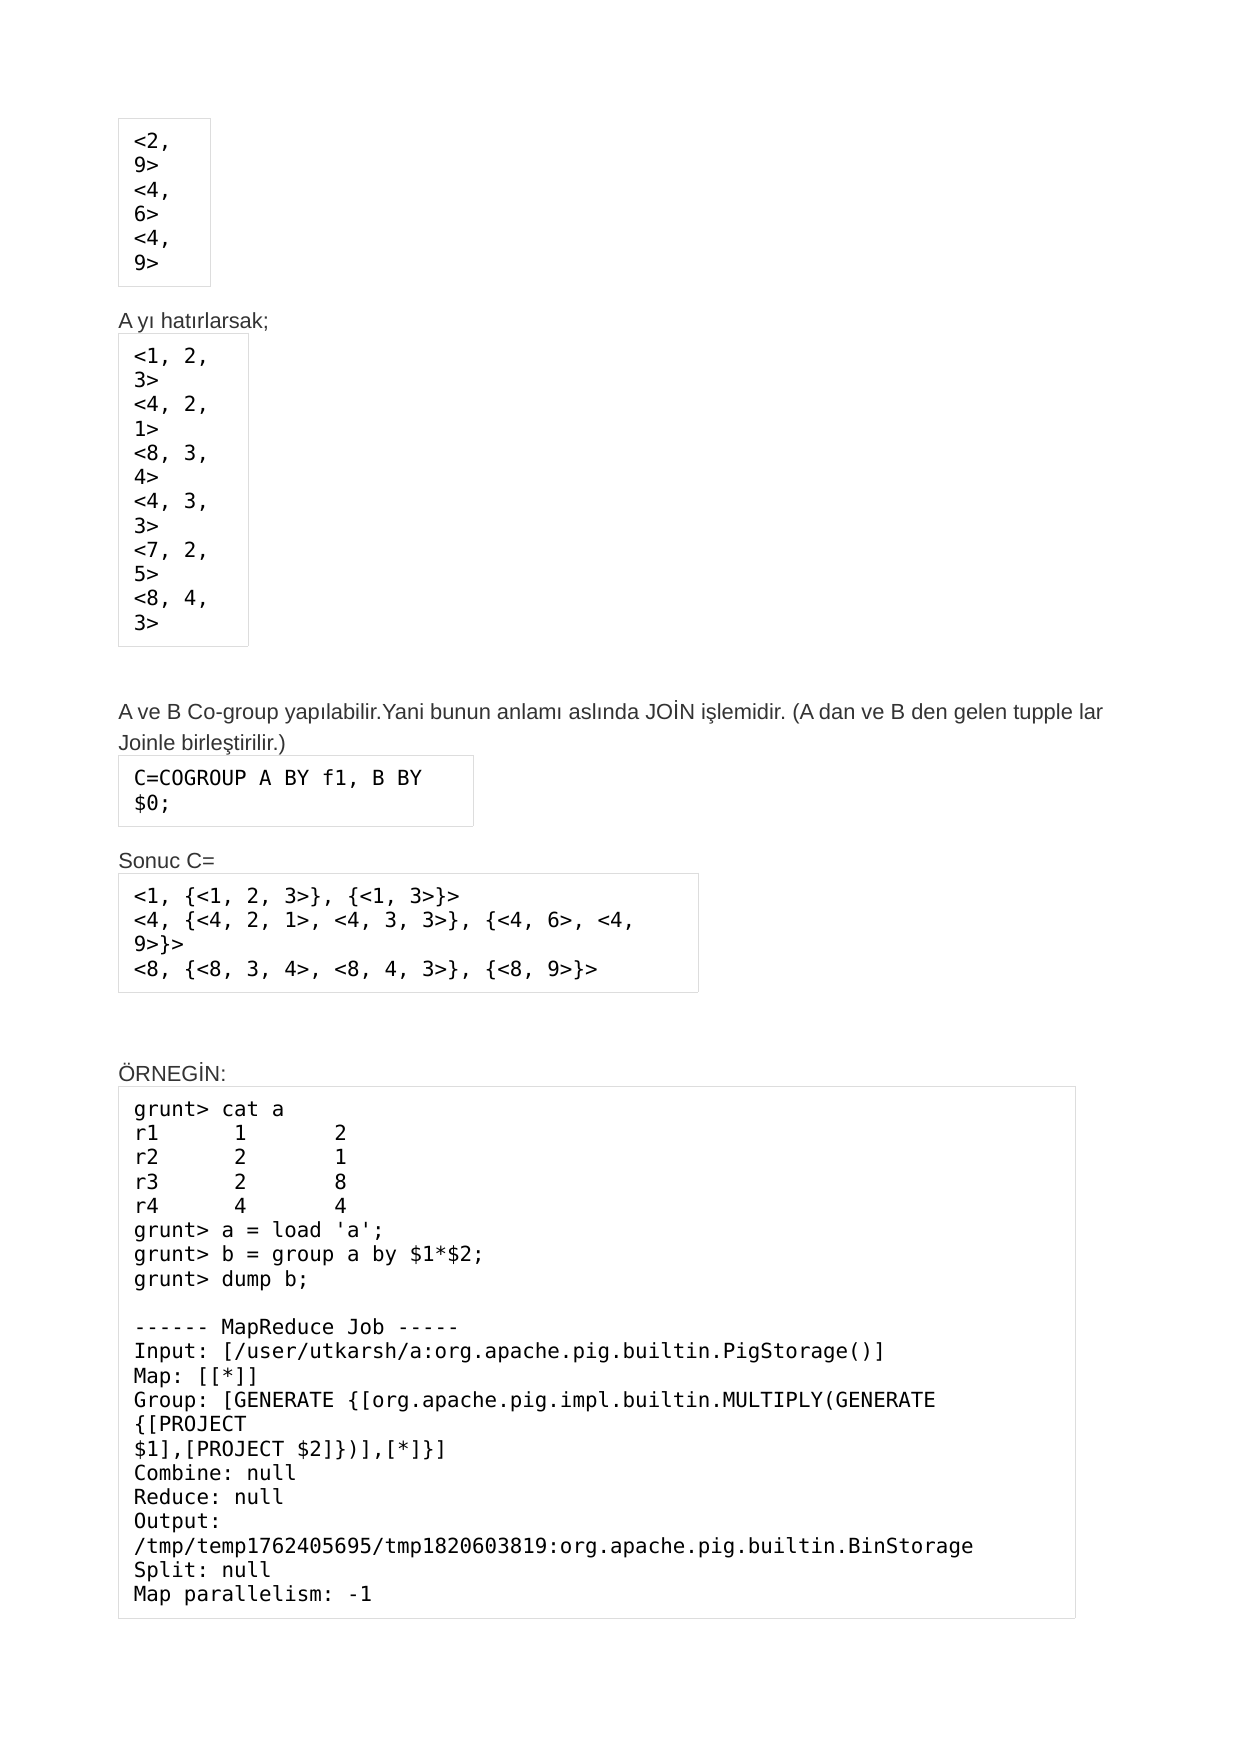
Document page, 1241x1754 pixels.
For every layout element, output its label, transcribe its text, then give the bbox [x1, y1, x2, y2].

text A ve B Co-group yapılabilir.Yani bunun anlamı aslında JOİN işlemidir. (A dan ve B den gelen tupple lar Joinle birleştirilir.) [118, 662, 1122, 755]
text ÖRNEGİN: [118, 1054, 1122, 1086]
text A yı hatırlarsak; [118, 301, 1122, 333]
table_header <1, {<1, 2, 3>}, {<1, 3>}> <4, {<4, 2, 1>, <4, 3, 3>}, {<4, 6>, <4, 9>}> <8, {<8, 3, 4>, <8, 4, 3>}, {<8, 9>}> [119, 874, 698, 992]
table_header C=COGROUP A BY f1, B BY $0; [119, 756, 473, 826]
table_header <1, 2, 3> <4, 2, 1> <8, 3, 4> <4, 3, 3> <7, 2, 5> <8, 4, 3> [119, 334, 248, 646]
table_header grunt> cat a r1 1 2 r2 2 1 r3 2 8 r4 4 4 grunt> a = load 'a'; grunt> b = group a by $1*$2; grunt> dump b; ------ MapReduce Job ----- Input: [/user/utkarsh/a:org.apache.pig.builtin.PigStorage()] Map: [[*]] Group: [GENERATE {[org.apache.pig.impl.builtin.MULTIPLY(GENERATE {[PROJECT $1],[PROJECT $2]})],[*]}] Combine: null Reduce: null Output: /tmp/temp1762405695/tmp1820603819:org.apache.pig.builtin.BinStorage Split: null Map parallelism: -1 [119, 1087, 1075, 1617]
table_header <2, 9> <4, 6> <4, 9> [119, 119, 210, 286]
text Sonuc C= [118, 842, 1122, 873]
